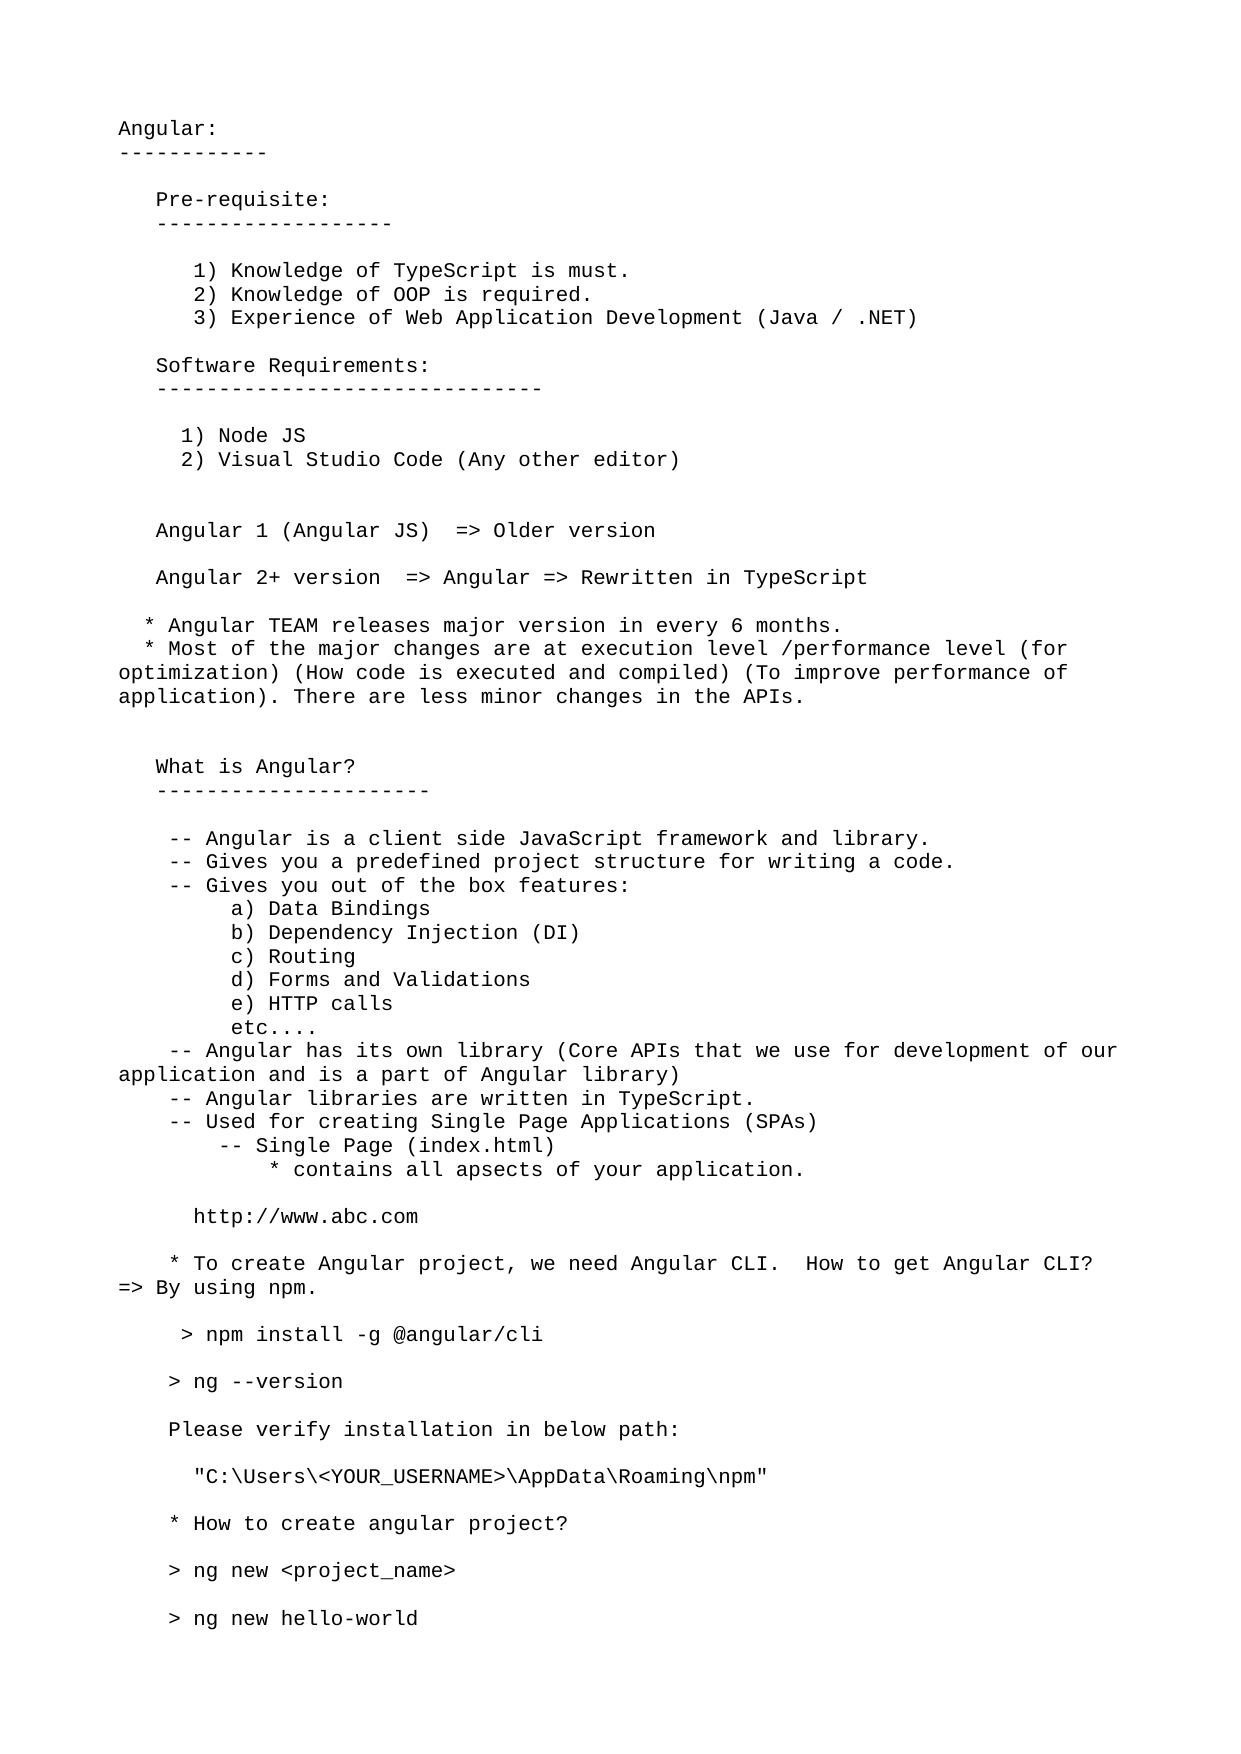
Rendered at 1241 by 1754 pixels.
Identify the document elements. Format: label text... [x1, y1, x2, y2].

text * Most of the major changes are at execution level /performance level (for optimization) (How code is executed and compiled) (To improve performance of application). There are less minor changes in the APIs. [118, 638, 1122, 709]
text -- Single Page (index.html) [118, 1135, 1122, 1158]
text Pre-requisite: [118, 189, 1122, 213]
text etc.... [118, 1017, 1122, 1040]
text 1) Node JS [118, 426, 1122, 449]
text * How to create angular project? [118, 1513, 1122, 1537]
text > ng new <project_name> [118, 1561, 1122, 1584]
text 2) Knowledge of OOP is required. [118, 284, 1122, 307]
text ------------ [118, 142, 1122, 165]
text "C:\Users\<YOUR_USERNAME>\AppData\Roaming\npm" [118, 1466, 1122, 1489]
text -- Angular libraries are written in TypeScript. [118, 1088, 1122, 1111]
text http://www.abc.com [118, 1206, 1122, 1229]
text a) Data Bindings [118, 898, 1122, 922]
text 3) Experience of Web Application Development (Java / .NET) [118, 307, 1122, 331]
text -- Used for creating Single Page Applications (SPAs) [118, 1111, 1122, 1135]
text Angular 1 (Angular JS) => Older version [118, 520, 1122, 544]
text -- Gives you out of the box features: [118, 875, 1122, 898]
text e) HTTP calls [118, 993, 1122, 1017]
text > ng --version [118, 1371, 1122, 1395]
text 2) Visual Studio Code (Any other editor) [118, 449, 1122, 473]
text > ng new hello-world [118, 1608, 1122, 1631]
text Angular: [118, 118, 1122, 142]
text Please verify installation in below path: [118, 1419, 1122, 1442]
text -- Gives you a predefined project structure for writing a code. [118, 851, 1122, 875]
text -- Angular has its own library (Core APIs that we use for development of our application and is a part of Angular library) [118, 1040, 1122, 1088]
text c) Routing [118, 946, 1122, 969]
text * contains all apsects of your application. [118, 1158, 1122, 1182]
text ---------------------- [118, 780, 1122, 804]
text ------------------- [118, 213, 1122, 236]
text What is Angular? [118, 757, 1122, 780]
text Software Requirements: [118, 354, 1122, 378]
text * To create Angular project, we need Angular CLI. How to get Angular CLI? => By using npm. [118, 1253, 1122, 1300]
text ------------------------------- [118, 378, 1122, 402]
text Angular 2+ version => Angular => Rewritten in TypeScript [118, 567, 1122, 591]
text d) Forms and Validations [118, 969, 1122, 993]
text > npm install -g @angular/cli [118, 1324, 1122, 1348]
text * Angular TEAM releases major version in every 6 months. [118, 615, 1122, 638]
text 1) Knowledge of TypeScript is must. [118, 260, 1122, 284]
text b) Dependency Injection (DI) [118, 922, 1122, 946]
text -- Angular is a client side JavaScript framework and library. [118, 827, 1122, 851]
